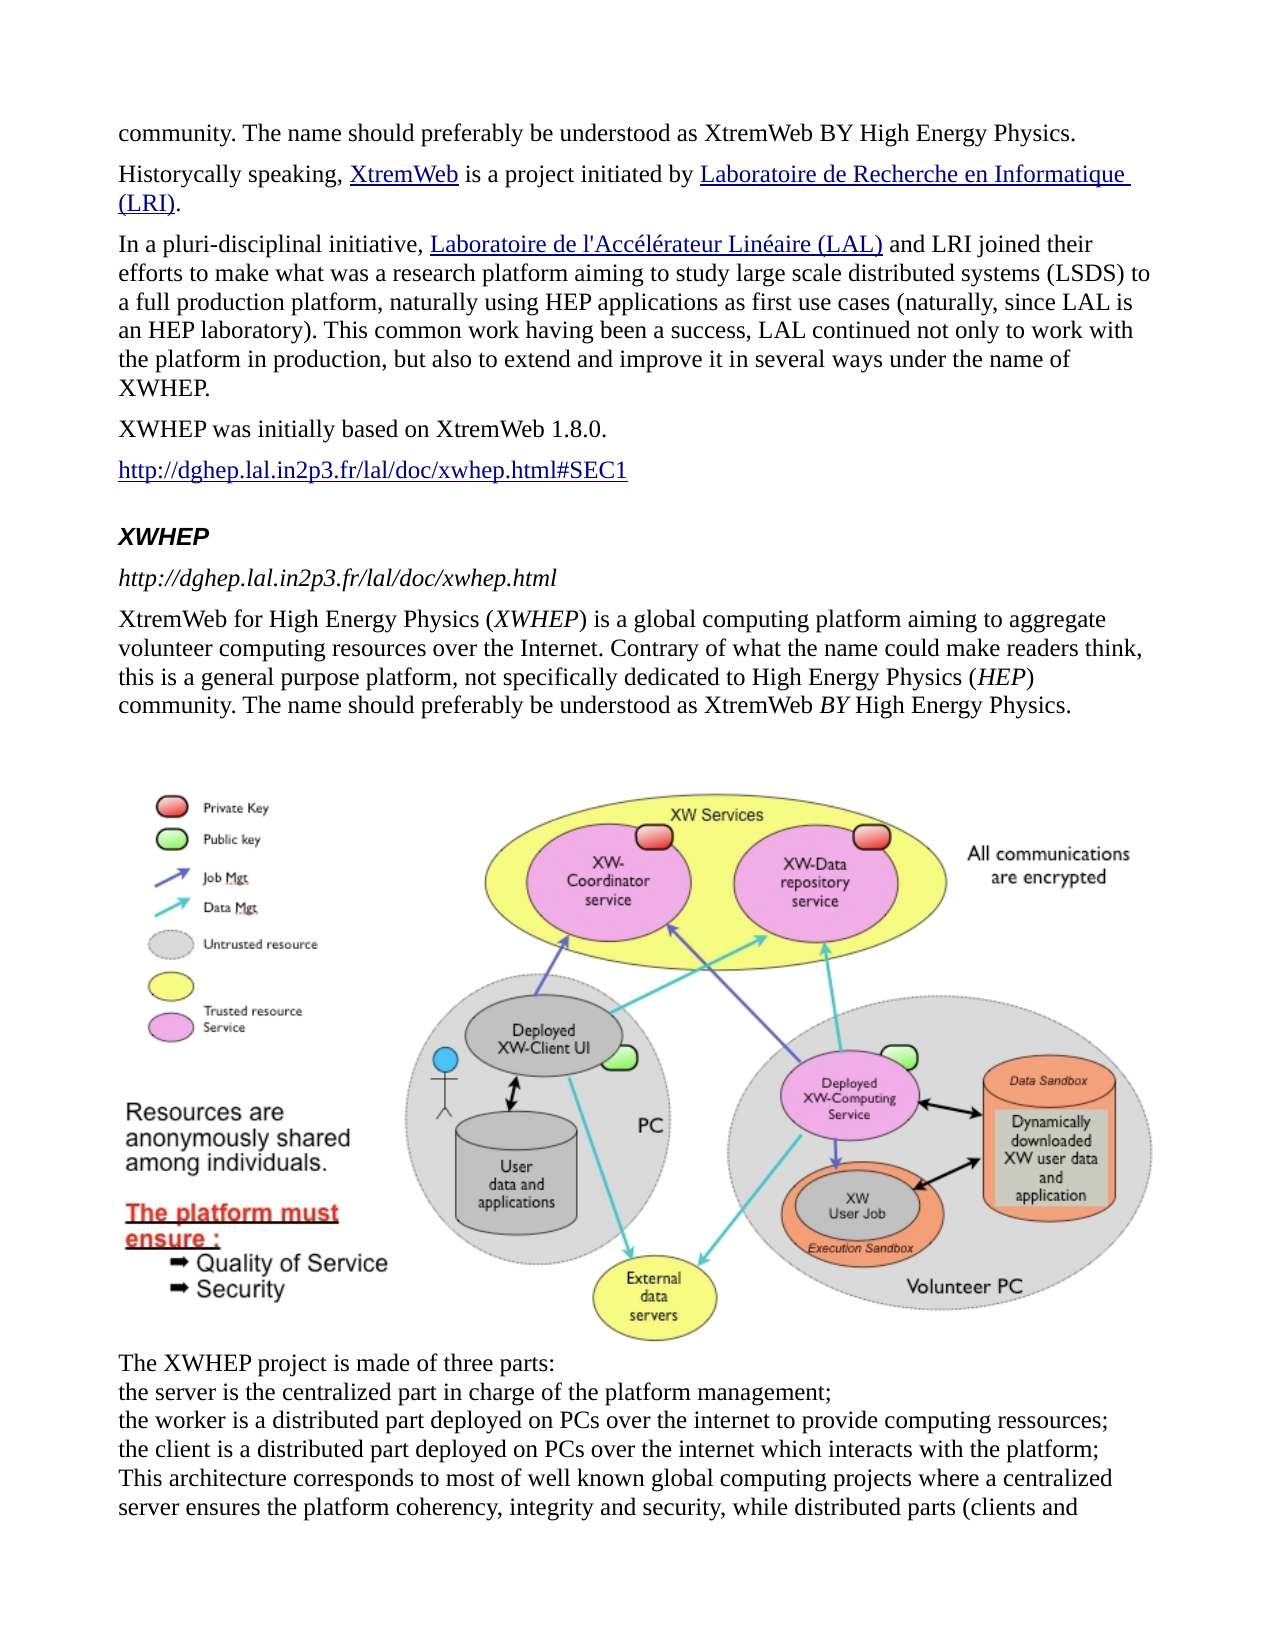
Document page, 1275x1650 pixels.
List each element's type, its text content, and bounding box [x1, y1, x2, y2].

text The XWHEP project is made of three parts: [118, 1348, 1157, 1377]
text In a pluri-disciplinal initiative, Laboratoire de l'Accélérateur Linéaire (LAL) and LRI joined their efforts to make what was a research platform aiming to study large scale distributed systems (LSDS) to a full production platform, naturally using HEP applications as first use cases (naturally, since LAL is an HEP laboratory). This common work having been a success, LAL continued not only to work with the platform in production, but also to extend and improve it in several ways under the name of XWHEP. [118, 229, 1157, 402]
text http://dghep.lal.in2p3.fr/lal/doc/xwhep.html [118, 563, 1157, 592]
picture [118, 772, 1157, 1348]
text This architecture corresponds to most of well known global computing projects where a centralized server ensures the platform coherency, integrity and security, while distributed parts (clients and [118, 1463, 1157, 1521]
subtitle XWHEP [118, 522, 1157, 550]
text http://dghep.lal.in2p3.fr/lal/doc/xwhep.html#SEC1 [118, 456, 1157, 484]
text Historycally speaking, XtremWeb is a project initiated by Laboratoire de Recherche en Informatique (LRI). [118, 159, 1157, 217]
text XtremWeb for High Energy Physics (XWHEP) is a global computing platform aiming to aggregate volunteer computing resources over the Internet. Contrary of what the name could make readers think, this is a general purpose platform, not specifically dedicated to High Energy Physics (HEP) community. The name should preferably be understood as XtremWeb BY High Energy Physics. [118, 604, 1157, 719]
text community. The name should preferably be understood as XtremWeb BY High Energy Physics. [118, 118, 1157, 147]
text the client is a distributed part deployed on PCs over the internet which interacts with the platform; [118, 1434, 1157, 1463]
text XWHEP was initially based on XtremWeb 1.8.0. [118, 414, 1157, 443]
text the server is the centralized part in charge of the platform management; [118, 1377, 1157, 1406]
text the worker is a distributed part deployed on PCs over the internet to provide computing ressources; [118, 1406, 1157, 1434]
